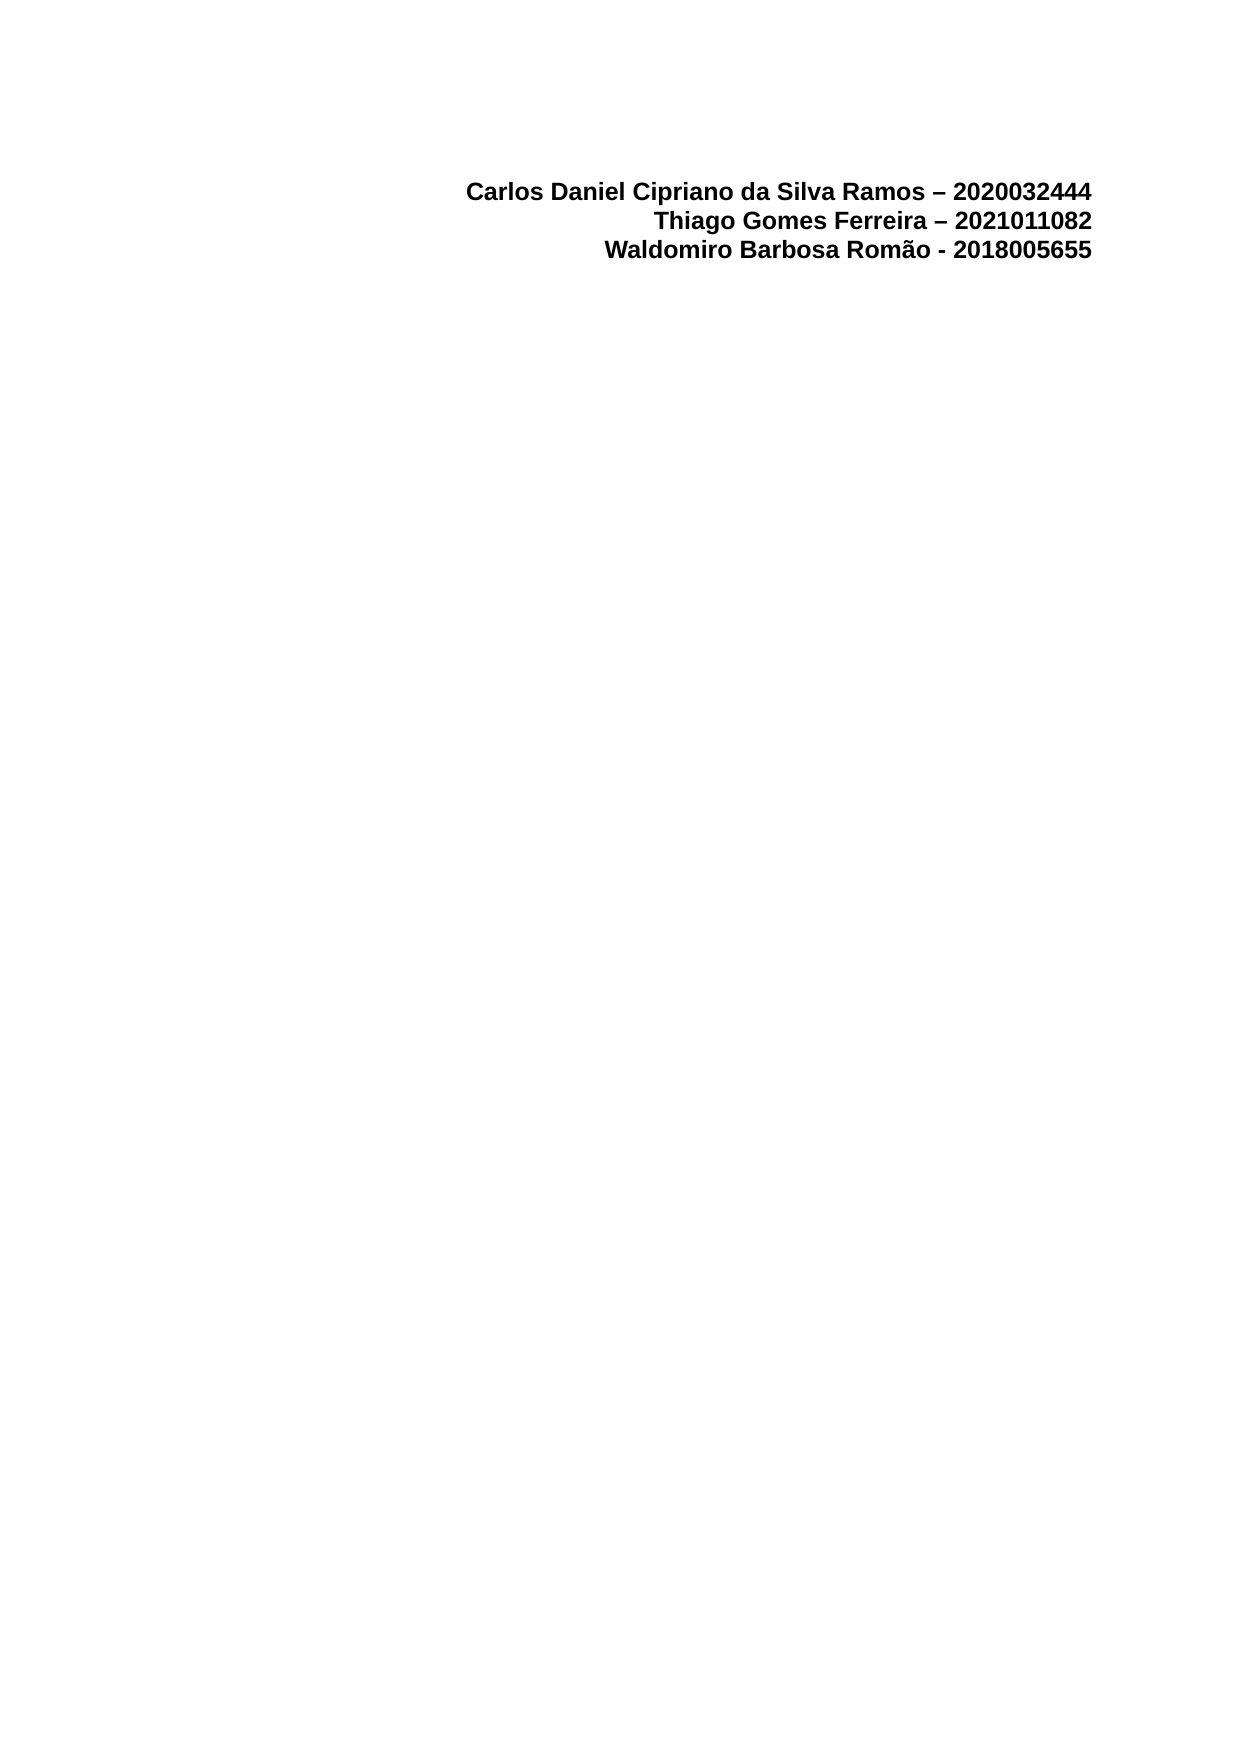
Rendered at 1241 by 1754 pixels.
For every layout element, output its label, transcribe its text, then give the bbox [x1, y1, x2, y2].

text Thiago Gomes Ferreira – 2021011082 [148, 206, 1092, 235]
text Waldomiro Barbosa Romão - 2018005655 [148, 235, 1092, 263]
text Carlos Daniel Cipriano da Silva Ramos – 2020032444 [148, 177, 1092, 206]
